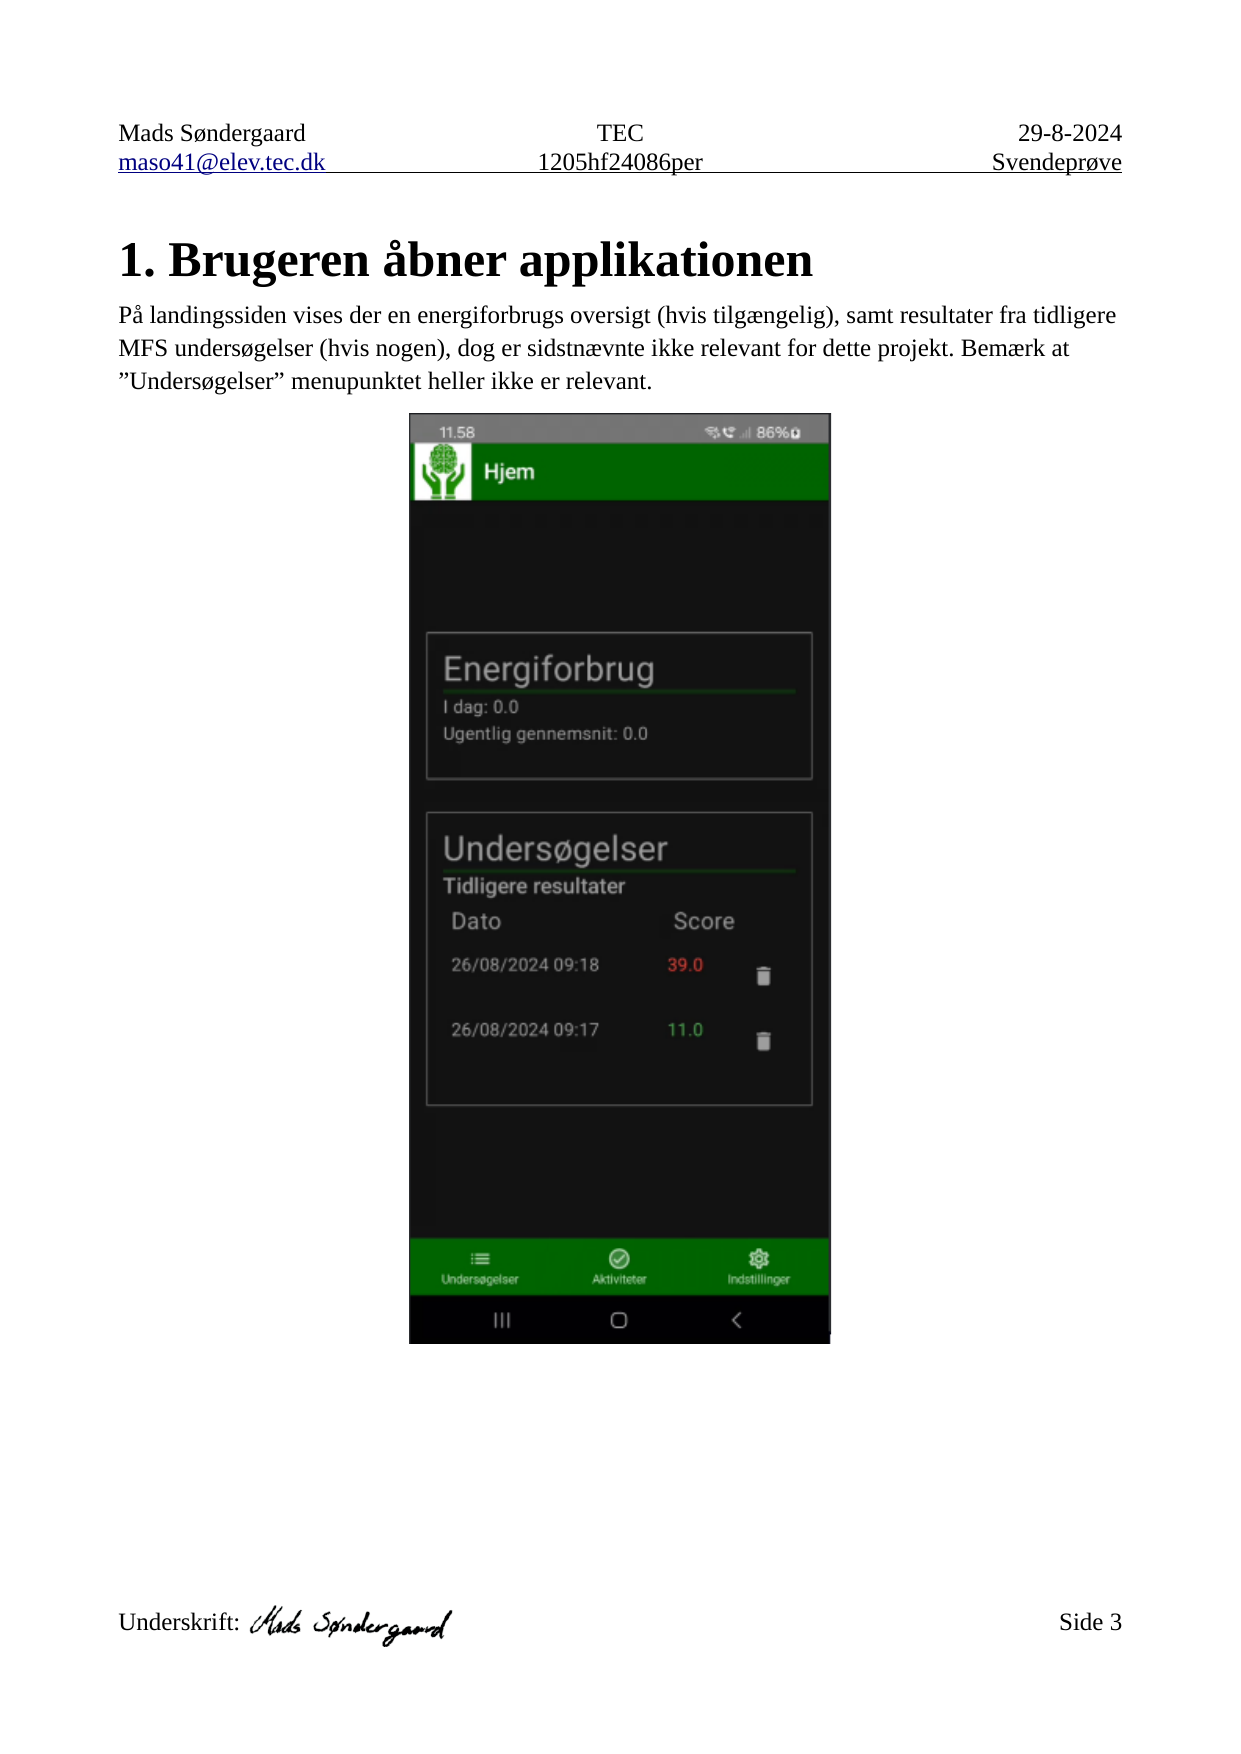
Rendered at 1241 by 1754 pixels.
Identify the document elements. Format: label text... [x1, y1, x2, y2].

picture [244, 1600, 458, 1647]
picture [409, 413, 832, 1344]
subtitle 1. Brugeren åbner applikationen [118, 230, 1122, 288]
text På landingssiden vises der en energiforbrugs oversigt (hvis tilgængelig), samt resultater fra tidligere MFS undersøgelser (hvis nogen), dog er sidstnævnte ikke relevant for dette projekt. Bemærk at ”Undersøgelser” menupunktet heller ikke er relevant. [118, 300, 1122, 395]
